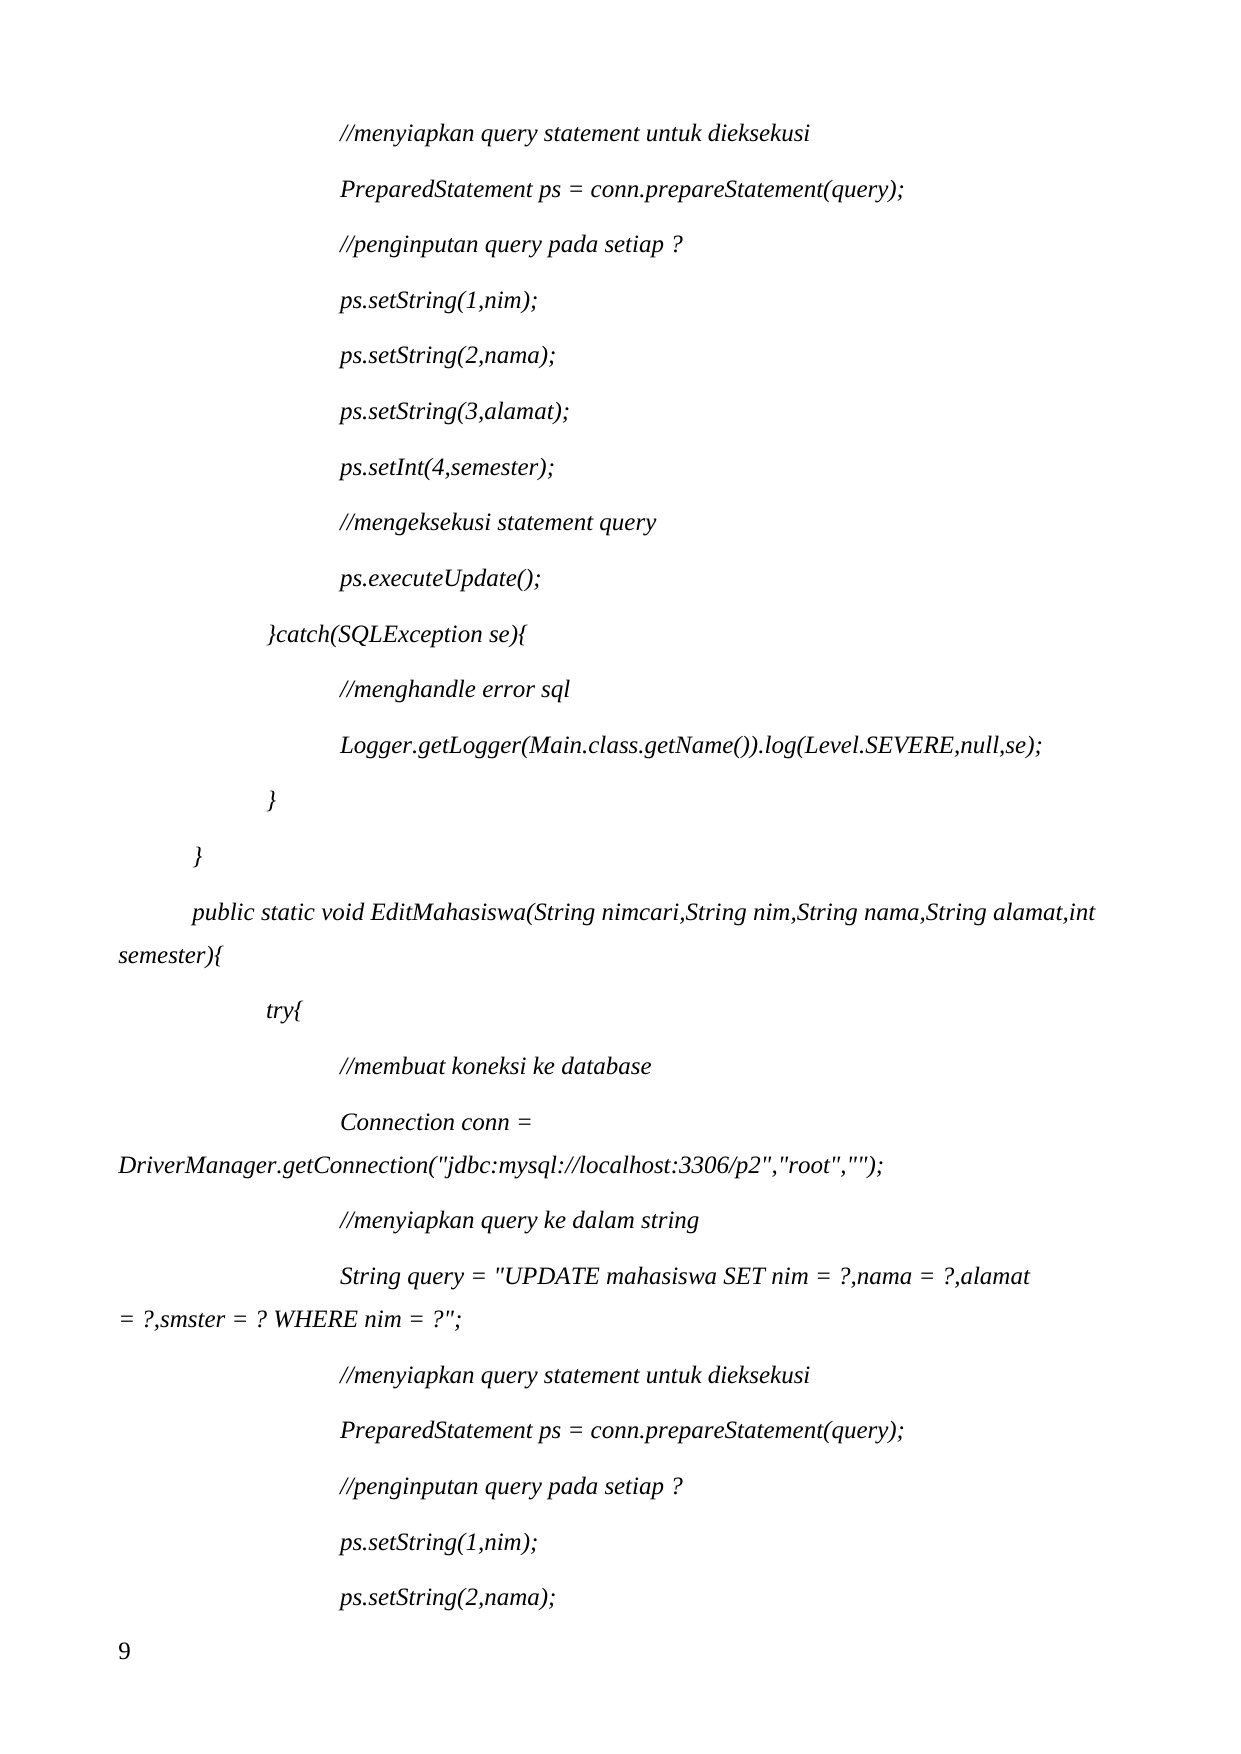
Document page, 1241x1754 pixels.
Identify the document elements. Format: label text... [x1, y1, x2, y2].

text //menyiapkan query statement untuk dieksekusi [118, 1360, 1122, 1389]
text public static void EditMahasiswa(String nimcari,String nim,String nama,String alamat,int semester){ [118, 897, 1122, 969]
text }catch(SQLException se){ [118, 619, 1122, 647]
text //membuat koneksi ke database [118, 1051, 1122, 1080]
text //penginputan query pada setiap ? [118, 229, 1122, 258]
text PreparedStatement ps = conn.prepareStatement(query); [118, 1416, 1122, 1444]
text ps.setString(2,nama); [118, 341, 1122, 369]
text Logger.getLogger(Main.class.getName()).log(Level.SEVERE,null,se); [118, 730, 1122, 759]
text ps.setString(2,nama); [118, 1582, 1122, 1611]
text //menyiapkan query ke dalam string [118, 1206, 1122, 1234]
text //menyiapkan query statement untuk dieksekusi [118, 118, 1122, 147]
text //mengeksekusi statement query [118, 507, 1122, 536]
text ps.setString(1,nim); [118, 1527, 1122, 1556]
text String query = "UPDATE mahasiswa SET nim = ?,nama = ?,alamat = ?,smster = ? WHERE nim = ?"; [118, 1261, 1122, 1333]
text } [118, 786, 1122, 814]
text try{ [118, 996, 1122, 1024]
text //menghandle error sql [118, 674, 1122, 703]
text ps.setString(3,alamat); [118, 396, 1122, 425]
text //penginputan query pada setiap ? [118, 1471, 1122, 1500]
text ps.executeUpdate(); [118, 563, 1122, 592]
text Connection conn = DriverManager.getConnection("jdbc:mysql://localhost:3306/p2","root",""); [118, 1107, 1122, 1179]
text ps.setString(1,nim); [118, 285, 1122, 314]
text PreparedStatement ps = conn.prepareStatement(query); [118, 174, 1122, 202]
text } [118, 841, 1122, 870]
text ps.setInt(4,semester); [118, 452, 1122, 481]
